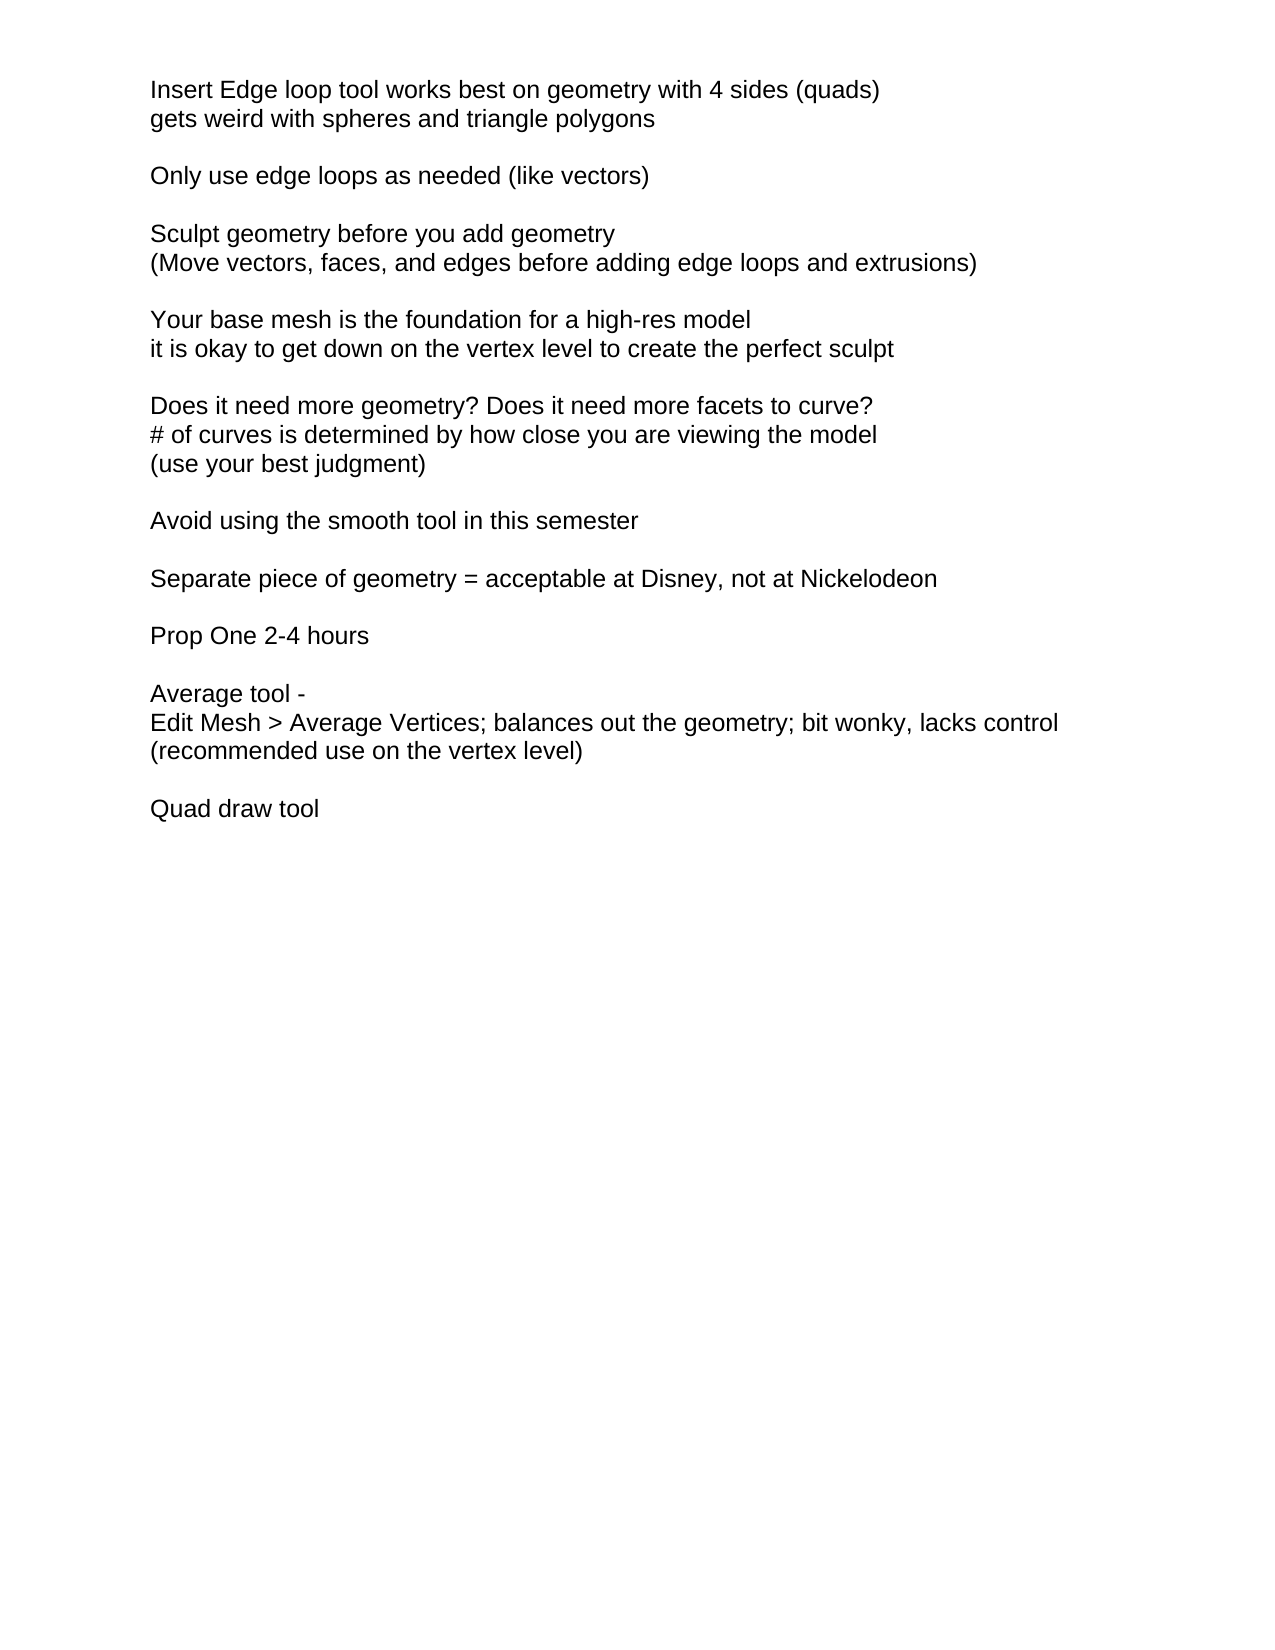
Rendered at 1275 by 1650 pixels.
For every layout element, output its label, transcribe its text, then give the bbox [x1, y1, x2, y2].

text Insert Edge loop tool works best on geometry with 4 sides (quads) [150, 75, 1125, 104]
text Does it need more geometry? Does it need more facets to curve? [150, 391, 1125, 420]
text Only use edge loops as needed (like vectors) [150, 161, 1125, 190]
text (Move vectors, faces, and edges before adding edge loops and extrusions) [150, 247, 1125, 276]
text Average tool - [150, 679, 1125, 707]
text Sculpt geometry before you add geometry [150, 219, 1125, 247]
text it is okay to get down on the vertex level to create the perfect sculpt [150, 334, 1125, 362]
text (use your best judgment) [150, 449, 1125, 477]
text Avoid using the smooth tool in this semester [150, 506, 1125, 535]
text # of curves is determined by how close you are viewing the model [150, 420, 1125, 449]
text Prop One 2-4 hours [150, 621, 1125, 650]
text Your base mesh is the foundation for a high-res model [150, 305, 1125, 334]
text gets weird with spheres and triangle polygons [150, 104, 1125, 132]
text Separate piece of geometry = acceptable at Disney, not at Nickelodeon [150, 564, 1125, 592]
text Edit Mesh > Average Vertices; balances out the geometry; bit wonky, lacks control [150, 707, 1125, 736]
text (recommended use on the vertex level) [150, 736, 1125, 765]
text Quad draw tool [150, 794, 1125, 822]
